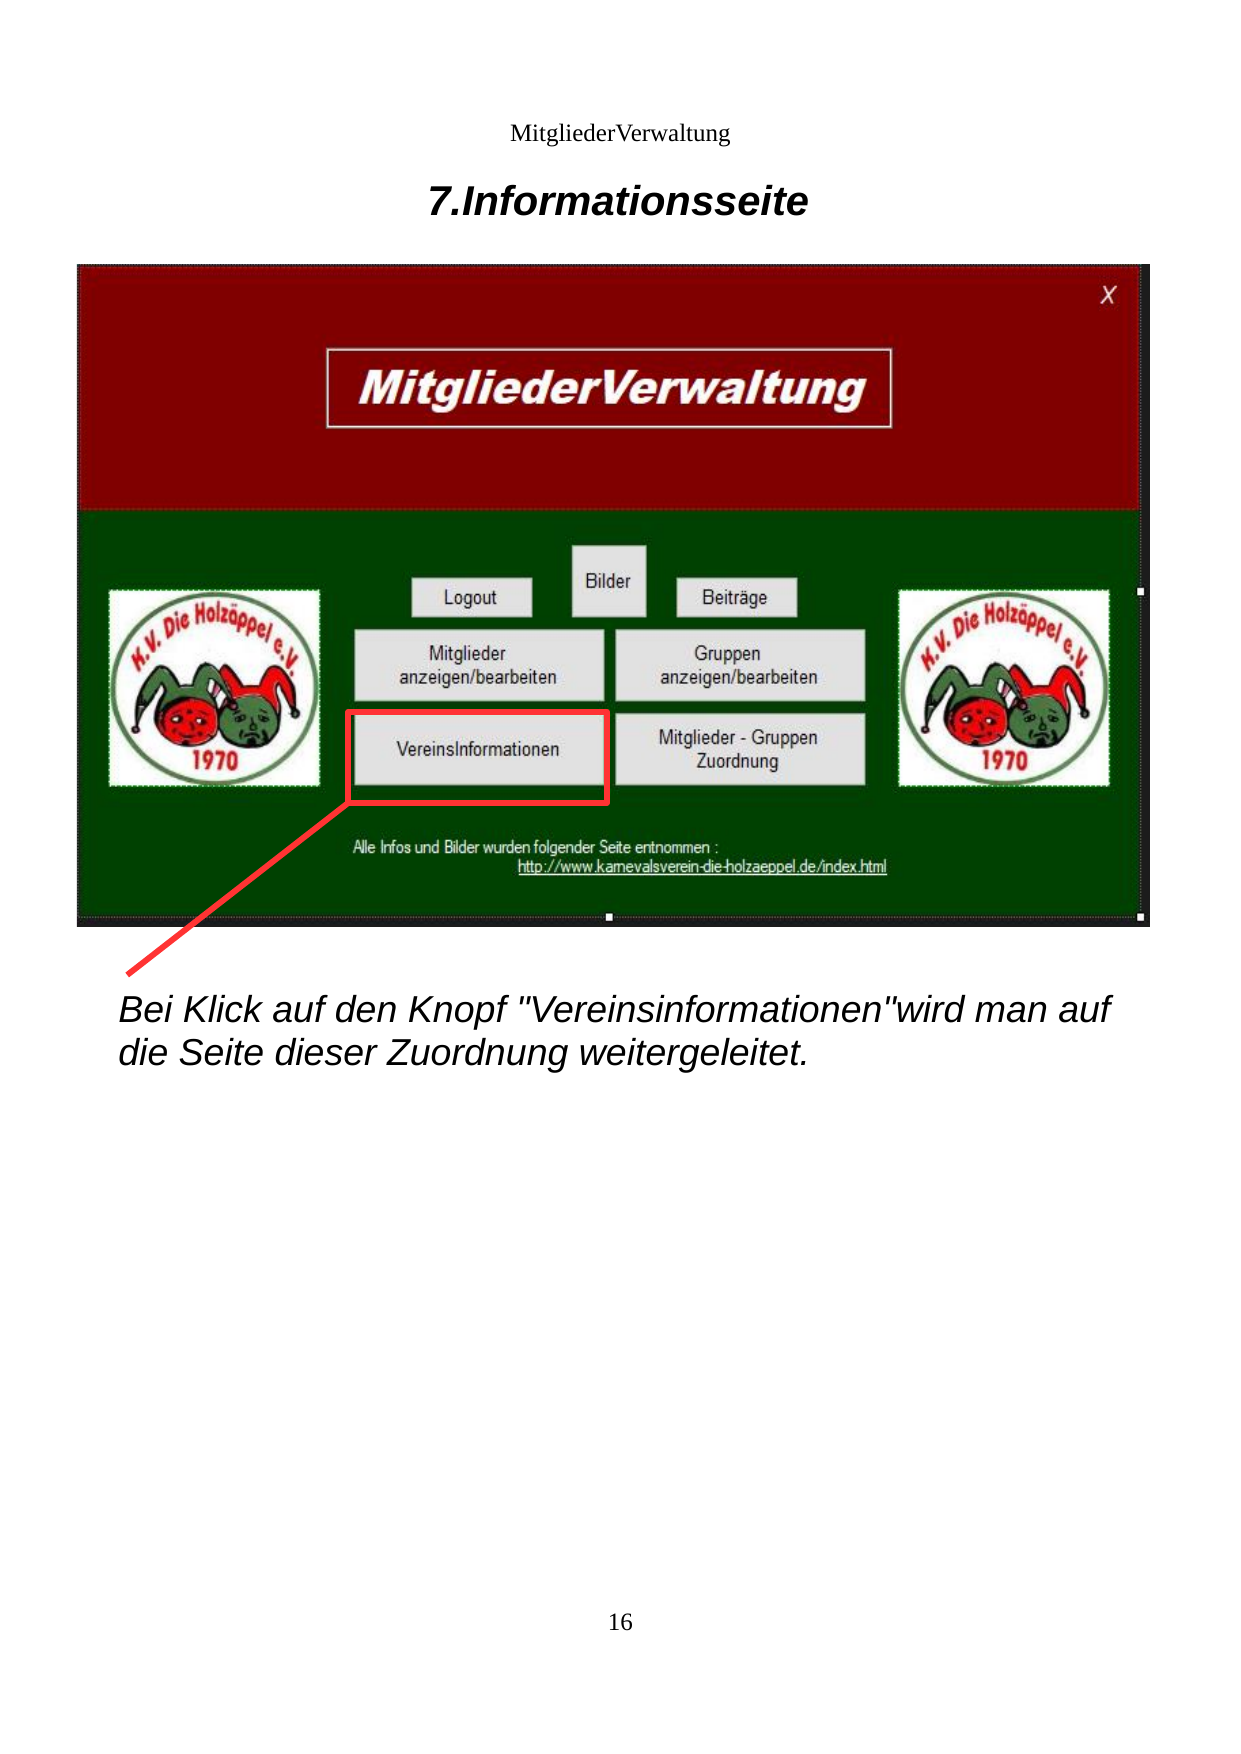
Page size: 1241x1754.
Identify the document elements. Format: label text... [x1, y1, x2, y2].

subtitle 7.Informationsseite [118, 176, 1122, 224]
text Bei Klick auf den Knopf "Vereinsinformationen"wird man auf die Seite dieser Zuordnung weitergeleitet. [118, 987, 1122, 1073]
picture [76, 264, 1150, 927]
picture [351, 715, 604, 800]
